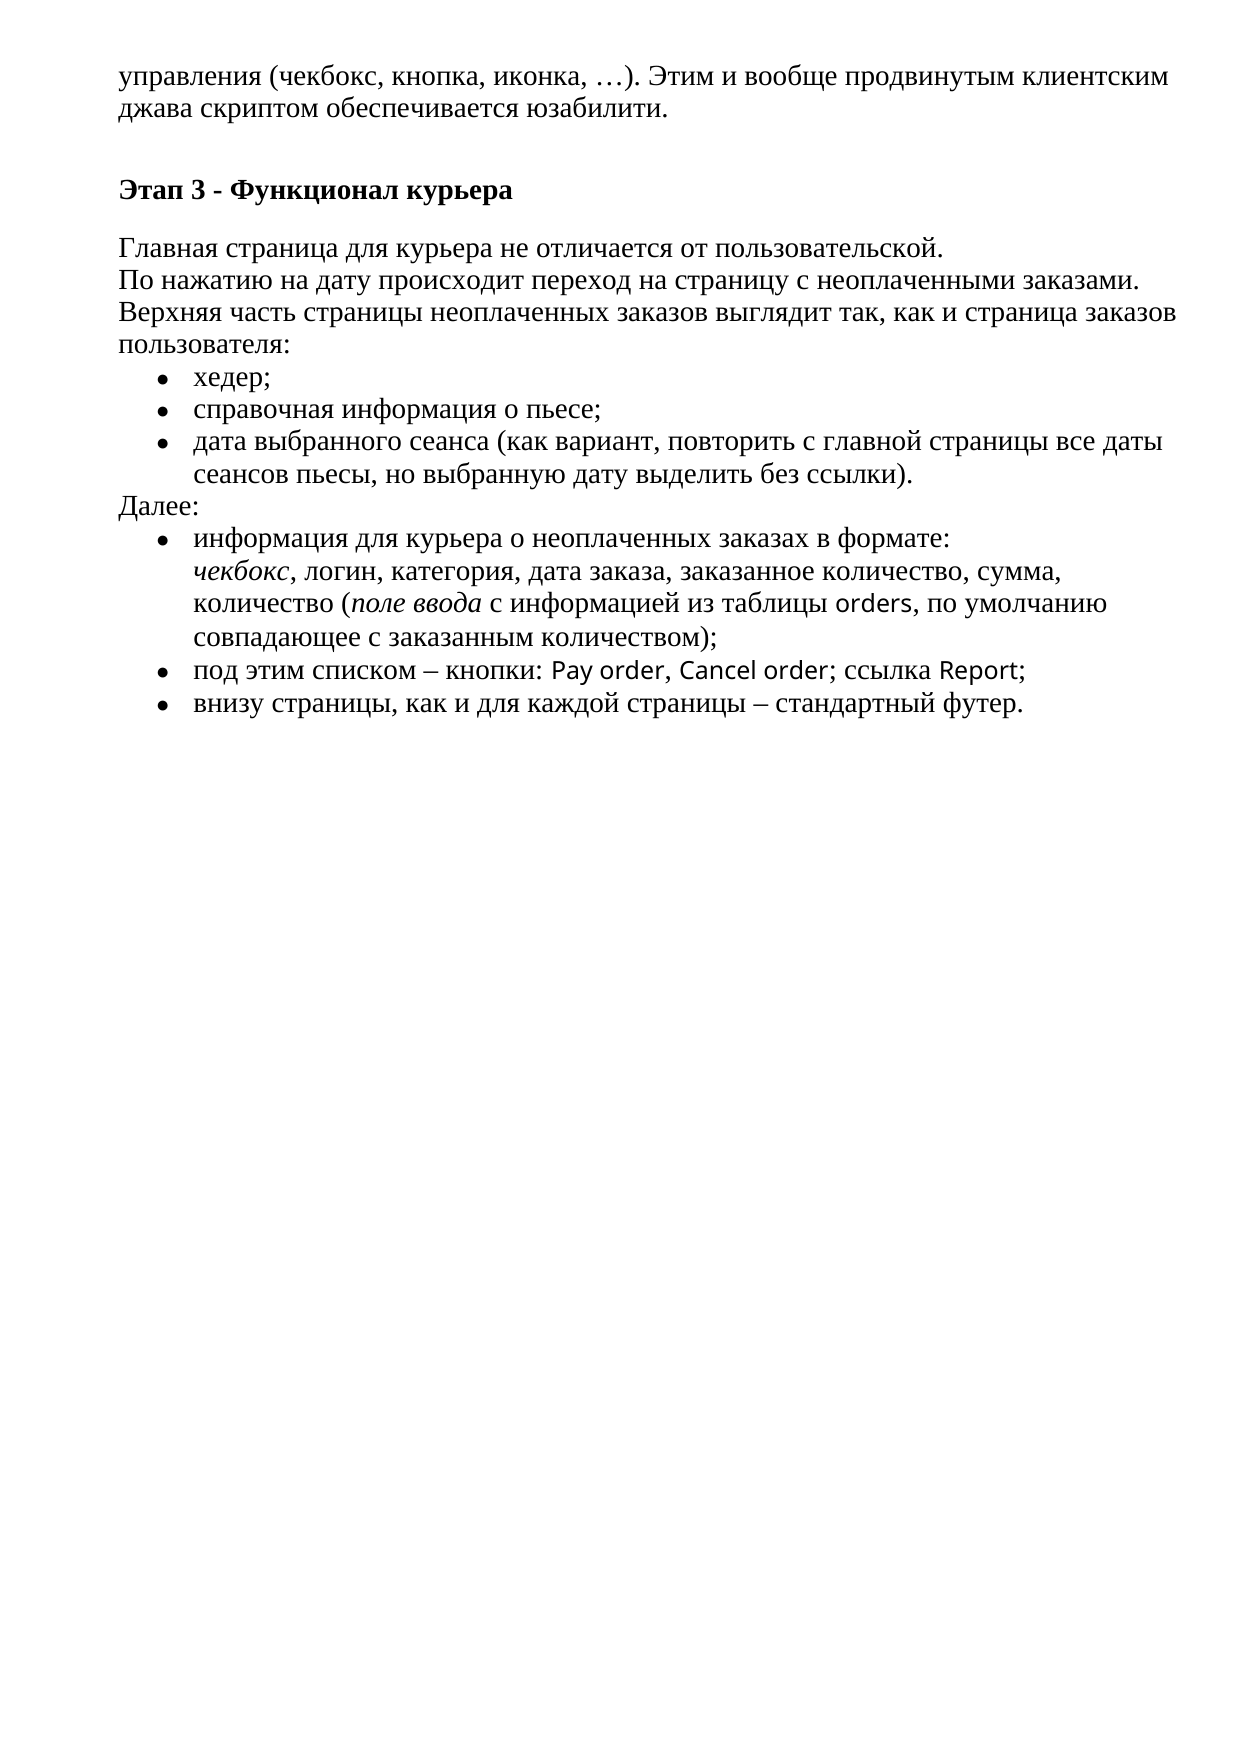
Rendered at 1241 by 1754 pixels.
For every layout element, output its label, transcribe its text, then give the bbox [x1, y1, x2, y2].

text Главная страница для курьера не отличается от пользовательской. [118, 231, 1181, 263]
list внизу страницы, как и для каждой страницы – стандартный футер. [156, 687, 1181, 719]
list информация для курьера о неоплаченных заказах в формате: чекбокс, логин, категория, дата заказа, заказанное количество, сумма, количество (поле ввода с информацией из таблицы orders, по умолчанию совпадающее с заказанным количеством); [156, 522, 1181, 652]
text Далее: [118, 489, 1181, 522]
text Верхняя часть страницы неоплаченных заказов выглядит так, как и страница заказов пользователя: [118, 296, 1181, 360]
text управления (чекбокс, кнопка, иконка, …). Этим и вообще продвинутым клиентским джава скриптом обеспечивается юзабилити. [118, 59, 1181, 124]
list под этим списком – кнопки: Pay order, Cancel order; ссылка Report; [156, 652, 1181, 687]
list дата выбранного сеанса (как вариант, повторить с главной страницы все даты сеансов пьесы, но выбранную дату выделить без ссылки). [156, 425, 1181, 489]
list хедер; [156, 360, 1181, 392]
text По нажатию на дату происходит переход на страницу с неоплаченными заказами. [118, 263, 1181, 296]
text Этап 3 - Функционал курьера [118, 174, 1181, 206]
list справочная информация о пьесе; [156, 392, 1181, 425]
